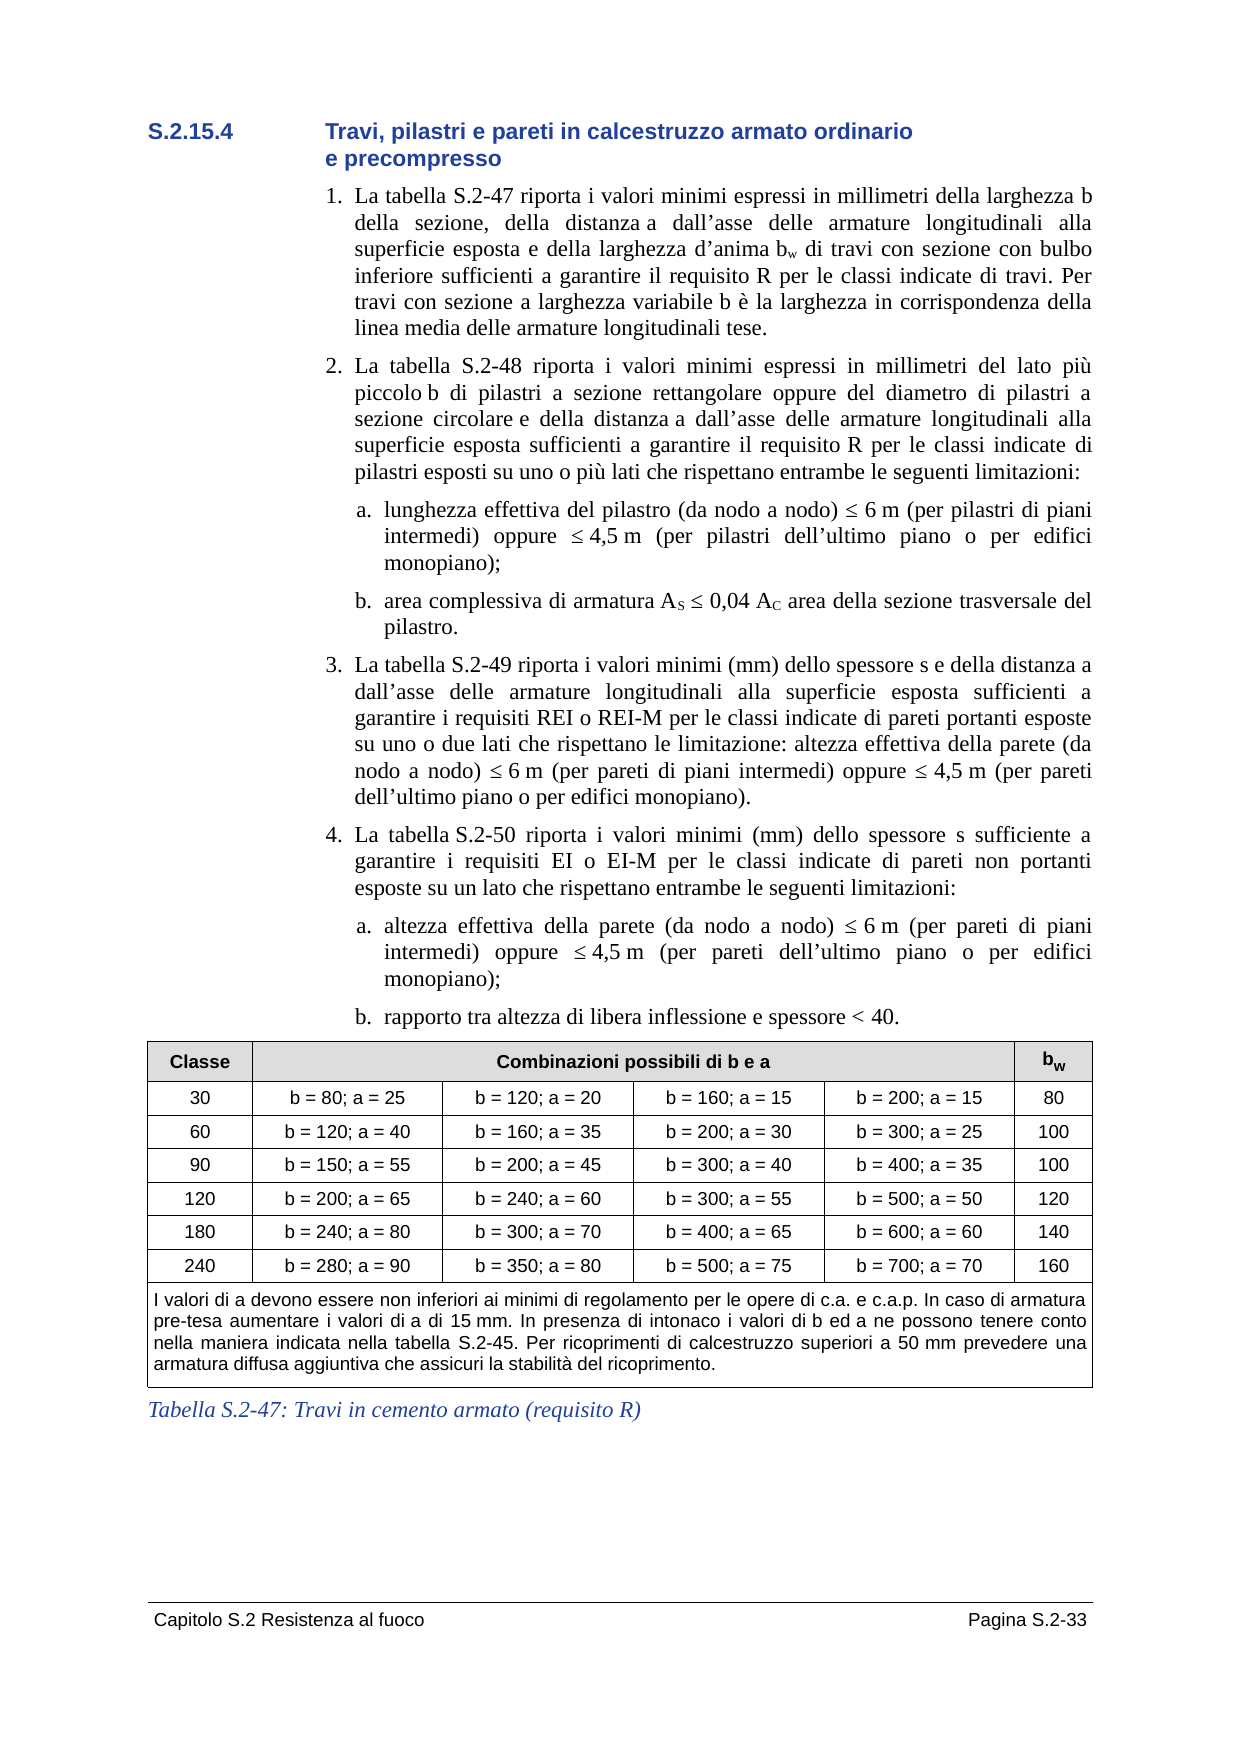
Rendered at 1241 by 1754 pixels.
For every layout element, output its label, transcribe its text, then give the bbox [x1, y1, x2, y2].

table_cell 240 [148, 1250, 252, 1282]
list La tabella S.2-47 riporta i valori minimi espressi in millimetri della larghezza b della sezione, della distanza a dall’asse delle armature longitudinali alla superficie esposta e della larghezza d’anima bw di travi con sezione con bulbo inferiore sufficienti a garantire il requisito R per le classi indicate di travi. Per travi con sezione a larghezza variabile b è la larghezza in corrispondenza della linea media delle armature longitudinali tese. [342, 183, 1093, 341]
table_cell b = 160; a = 35 [443, 1116, 633, 1148]
table_header Classe [148, 1042, 252, 1081]
table_cell b = 150; a = 55 [253, 1149, 442, 1182]
table_cell b = 200; a = 15 [825, 1082, 1014, 1114]
table_cell b = 350; a = 80 [443, 1250, 633, 1282]
table_cell b = 160; a = 15 [634, 1082, 824, 1114]
table_cell 60 [148, 1116, 252, 1148]
table_cell 120 [1015, 1183, 1092, 1215]
text Tabella S.2-47: Travi in cemento armato (requisito R) [148, 1396, 1093, 1422]
table_cell b = 400; a = 35 [825, 1149, 1014, 1182]
table_cell 90 [148, 1149, 252, 1182]
table_cell b = 500; a = 50 [825, 1183, 1014, 1215]
table_cell b = 120; a = 20 [443, 1082, 633, 1114]
table_cell b = 300; a = 70 [443, 1216, 633, 1249]
table_cell b = 300; a = 25 [825, 1116, 1014, 1148]
table_cell 180 [148, 1216, 252, 1249]
table_header bw [1015, 1042, 1092, 1081]
table_cell 100 [1015, 1149, 1092, 1182]
table_cell I valori di a devono essere non inferiori ai minimi di regolamento per le opere di c.a. e c.a.p. In caso di armatura pre-tesa aumentare i valori di a di 15 mm. In presenza di intonaco i valori di b ed a ne possono tenere conto nella maniera indicata nella tabella S.2-45. Per ricoprimenti di calcestruzzo superiori a 50 mm prevedere una armatura diffusa aggiuntiva che assicuri la stabilità del ricoprimento. [148, 1283, 1092, 1386]
table_cell b = 700; a = 70 [825, 1250, 1014, 1282]
table_cell b = 120; a = 40 [253, 1116, 442, 1148]
table_cell b = 200; a = 65 [253, 1183, 442, 1215]
table_cell b = 500; a = 75 [634, 1250, 824, 1282]
table_cell 160 [1015, 1250, 1092, 1282]
table_cell b = 240; a = 80 [253, 1216, 442, 1249]
list La tabella S.2-49 riporta i valori minimi (mm) dello spessore s e della distanza a dall’asse delle armature longitudinali alla superficie esposta sufficienti a garantire i requisiti REI o REI-M per le classi indicate di pareti portanti esposte su uno o due lati che rispettano le limitazione: altezza effettiva della parete (da nodo a nodo) ≤ 6 m (per pareti di piani intermedi) oppure ≤ 4,5 m (per pareti dell’ultimo piano o per edifici monopiano). [342, 651, 1093, 809]
table_cell b = 280; a = 90 [253, 1250, 442, 1282]
table_cell 80 [1015, 1082, 1092, 1114]
table_cell b = 600; a = 60 [825, 1216, 1014, 1249]
table_cell b = 300; a = 40 [634, 1149, 824, 1182]
table_cell b = 300; a = 55 [634, 1183, 824, 1215]
list La tabella S.2-50 riporta i valori minimi (mm) dello spessore s sufficiente a garantire i requisiti EI o EI-M per le classi indicate di pareti non portanti esposte su un lato che rispettano entrambe le seguenti limitazioni: [342, 821, 1093, 900]
table_cell b = 400; a = 65 [634, 1216, 824, 1249]
table_header Combinazioni possibili di b e a [253, 1042, 1014, 1081]
table_cell 120 [148, 1183, 252, 1215]
table_cell b = 200; a = 45 [443, 1149, 633, 1182]
list La tabella S.2-48 riporta i valori minimi espressi in millimetri del lato più piccolo b di pilastri a sezione rettangolare oppure del diametro di pilastri a sezione circolare e della distanza a dall’asse delle armature longitudinali alla superficie esposta sufficienti a garantire il requisito R per le classi indicate di pilastri esposti su uno o più lati che rispettano entrambe le seguenti limitazioni: [342, 352, 1093, 484]
list lunghezza effettiva del pilastro (da nodo a nodo) ≤ 6 m (per pilastri di piani intermedi) oppure ≤ 4,5 m (per pilastri dell’ultimo piano o per edifici monopiano); [372, 496, 1093, 575]
table_cell 100 [1015, 1116, 1092, 1148]
table_cell b = 80; a = 25 [253, 1082, 442, 1114]
list altezza effettiva della parete (da nodo a nodo) ≤ 6 m (per pareti di piani intermedi) oppure ≤ 4,5 m (per pareti dell’ultimo piano o per edifici monopiano); [372, 912, 1093, 991]
list area complessiva di armatura AS ≤ 0,04 AC area della sezione trasversale del pilastro. [372, 587, 1093, 639]
subtitle Travi, pilastri e pareti in calcestruzzo armato ordinario e precompresso [148, 118, 1093, 171]
table_cell 140 [1015, 1216, 1092, 1249]
table_cell 30 [148, 1082, 252, 1114]
table_cell b = 240; a = 60 [443, 1183, 633, 1215]
list rapporto tra altezza di libera inflessione e spessore < 40. [372, 1003, 1093, 1029]
table_cell b = 200; a = 30 [634, 1116, 824, 1148]
